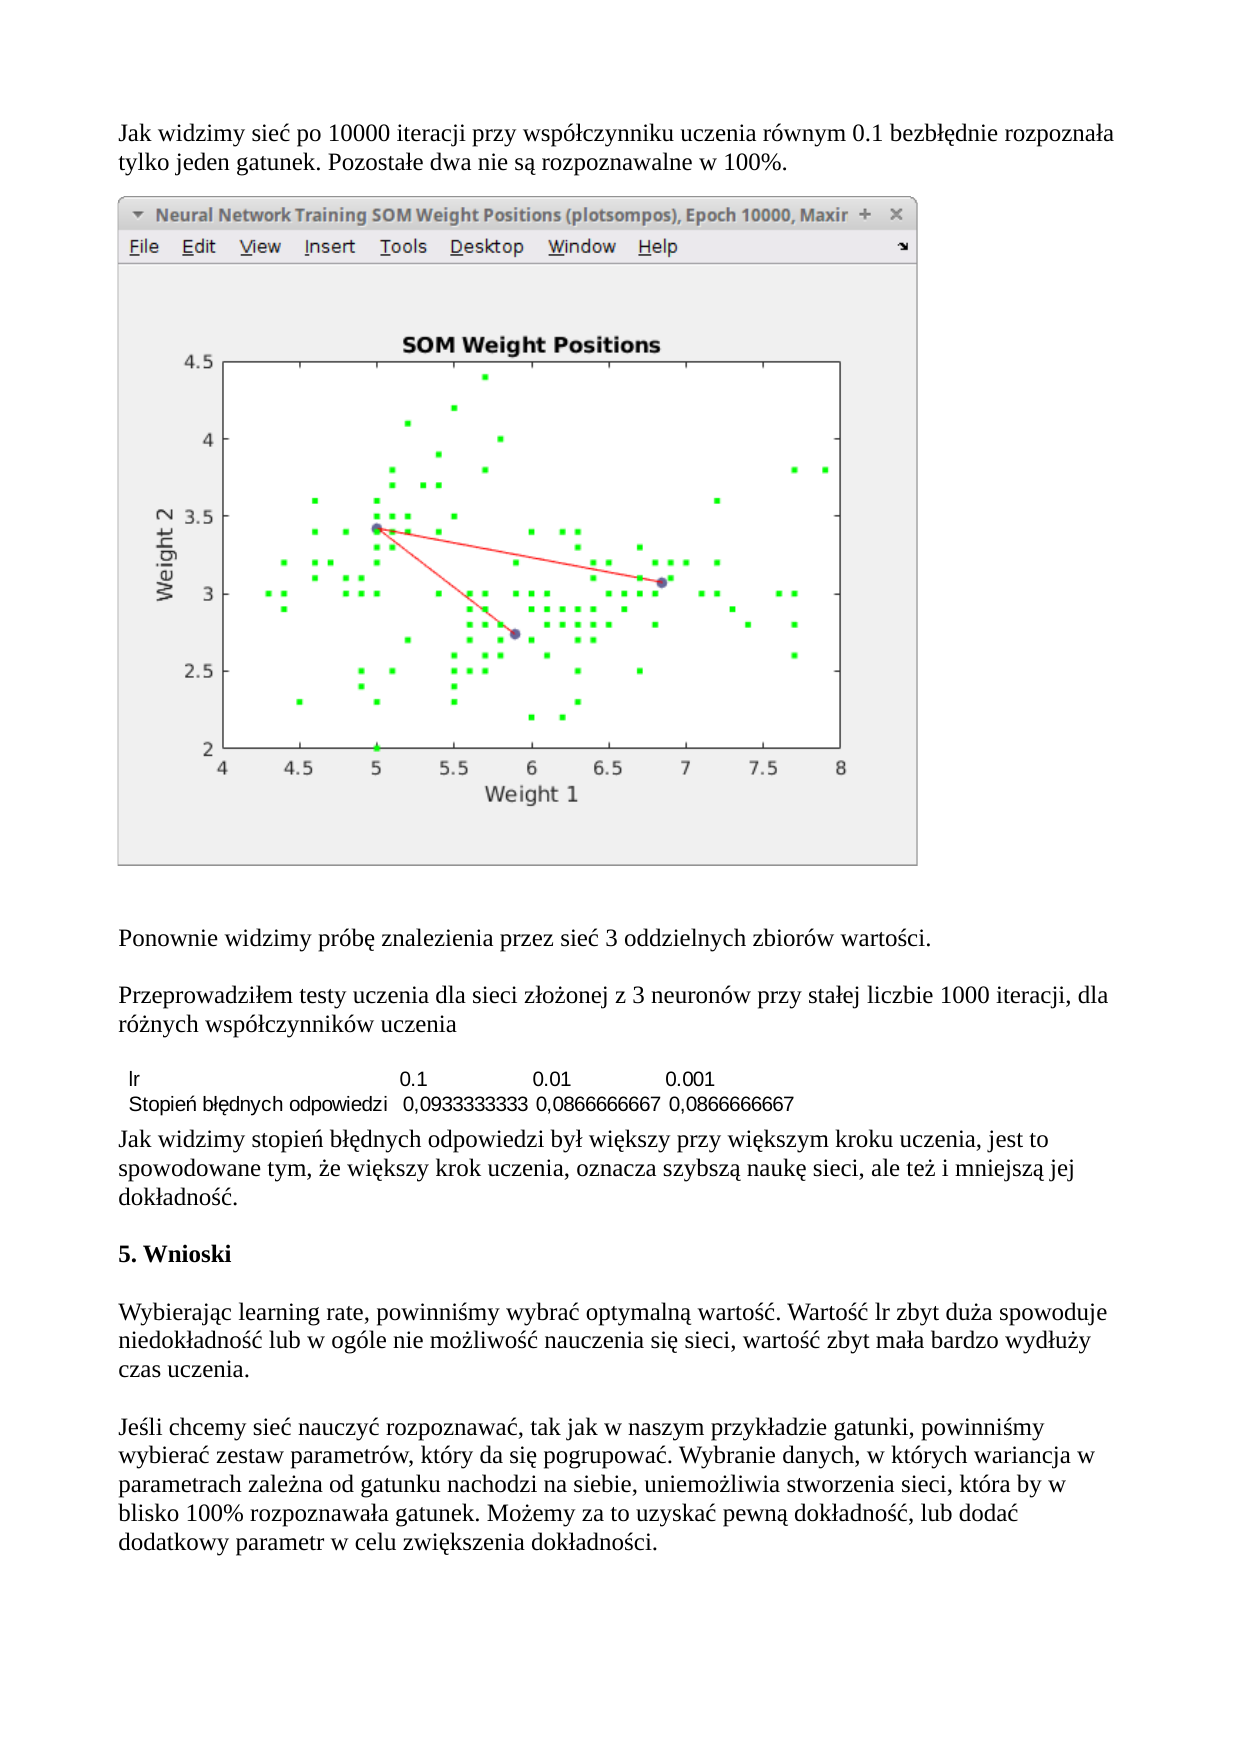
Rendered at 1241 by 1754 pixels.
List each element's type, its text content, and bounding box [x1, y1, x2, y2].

text Jak widzimy sieć po 10000 iteracji przy współczynniku uczenia równym 0.1 bezbłędnie rozpoznała tylko jeden gatunek. Pozostałe dwa nie są rozpoznawalne w 100%. [118, 118, 1122, 176]
text 5. Wnioski [118, 1239, 1122, 1268]
text Wybierając learning rate, powinniśmy wybrać optymalną wartość. Wartość lr zbyt duża spowoduje niedokładność lub w ogóle nie możliwość nauczenia się sieci, wartość zbyt mała bardzo wydłuży czas uczenia. [118, 1297, 1122, 1383]
text Jak widzimy stopień błędnych odpowiedzi był większy przy większym kroku uczenia, jest to spowodowane tym, że większy krok uczenia, oznacza szybszą naukę sieci, ale też i mniejszą jej dokładność. [118, 1124, 1122, 1211]
text Ponownie widzimy próbę znalezienia przez sieć 3 oddzielnych zbiorów wartości. [118, 923, 1122, 952]
text Jeśli chcemy sieć nauczyć rozpoznawać, tak jak w naszym przykładzie gatunki, powinniśmy wybierać zestaw parametrów, który da się pogrupować. Wybranie danych, w których wariancja w parametrach zależna od gatunku nachodzi na siebie, uniemożliwia stworzenia sieci, która by w blisko 100% rozpoznawała gatunek. Możemy za to uzyskać pewną dokładność, lub dodać dodatkowy parametr w celu zwiększenia dokładności. [118, 1412, 1122, 1556]
text Przeprowadziłem testy uczenia dla sieci złożonej z 3 neuronów przy stałej liczbie 1000 iteracji, dla różnych współczynników uczenia [118, 981, 1122, 1038]
picture [117, 196, 918, 866]
